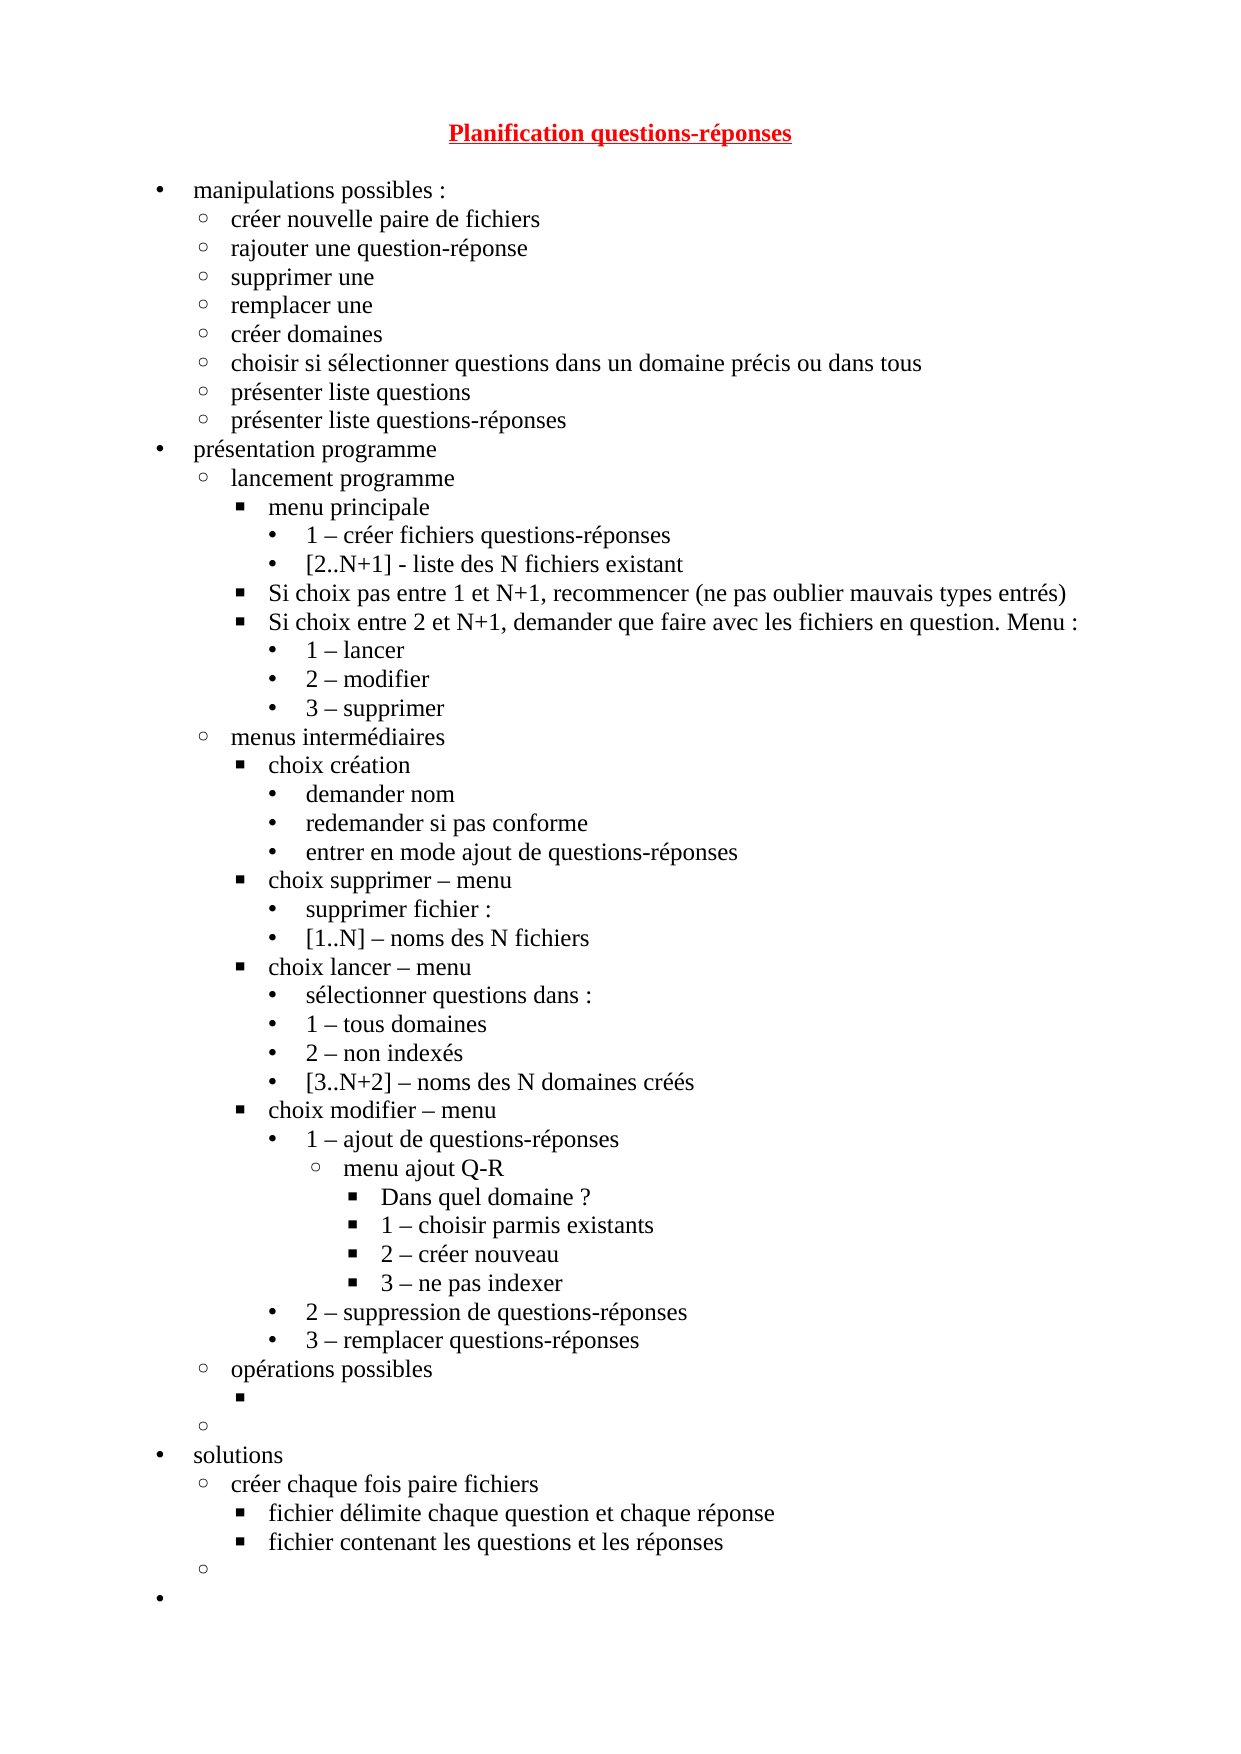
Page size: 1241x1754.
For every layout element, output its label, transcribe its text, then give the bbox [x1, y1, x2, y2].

list sélectionner questions dans : [268, 981, 1122, 1009]
list [2..N+1] - liste des N fichiers existant [268, 549, 1122, 578]
list 2 – modifier [268, 664, 1122, 693]
list Si choix pas entre 1 et N+1, recommencer (ne pas oublier mauvais types entrés) [231, 578, 1122, 607]
list manipulations possibles : [156, 176, 1122, 204]
list 1 – tous domaines [268, 1009, 1122, 1038]
list 1 – lancer [268, 636, 1122, 664]
list 1 – ajout de questions-réponses [268, 1124, 1122, 1153]
list 2 – créer nouveau [343, 1239, 1122, 1268]
list 3 – remplacer questions-réponses [268, 1326, 1122, 1354]
list entrer en mode ajout de questions-réponses [268, 837, 1122, 866]
list 1 – choisir parmis existants [343, 1211, 1122, 1239]
list choisir si sélectionner questions dans un domaine précis ou dans tous [193, 348, 1122, 377]
list créer chaque fois paire fichiers [193, 1469, 1122, 1498]
list lancement programme [193, 463, 1122, 492]
list menu ajout Q-R [306, 1153, 1122, 1182]
list menus intermédiaires [193, 722, 1122, 751]
list 3 – ne pas indexer [343, 1268, 1122, 1297]
list Si choix entre 2 et N+1, demander que faire avec les fichiers en question. Menu : [231, 607, 1122, 636]
list créer domaines [193, 319, 1122, 348]
list choix modifier – menu [231, 1096, 1122, 1124]
list choix supprimer – menu [231, 866, 1122, 894]
list solutions [156, 1441, 1122, 1469]
list créer nouvelle paire de fichiers [193, 204, 1122, 233]
text Planification questions-réponses [118, 118, 1122, 147]
list redemander si pas conforme [268, 808, 1122, 837]
list présenter liste questions [193, 377, 1122, 406]
list demander nom [268, 779, 1122, 808]
list présentation programme [156, 434, 1122, 463]
list 1 – créer fichiers questions-réponses [268, 521, 1122, 549]
list choix lancer – menu [231, 952, 1122, 981]
list fichier contenant les questions et les réponses [231, 1527, 1122, 1556]
list présenter liste questions-réponses [193, 406, 1122, 434]
list [3..N+2] – noms des N domaines créés [268, 1067, 1122, 1096]
list supprimer une [193, 262, 1122, 291]
list 3 – supprimer [268, 693, 1122, 722]
list [1..N] – noms des N fichiers [268, 923, 1122, 952]
list opérations possibles [193, 1354, 1122, 1383]
list 2 – suppression de questions-réponses [268, 1297, 1122, 1326]
list 2 – non indexés [268, 1038, 1122, 1067]
list choix création [231, 751, 1122, 779]
list remplacer une [193, 291, 1122, 319]
list rajouter une question-réponse [193, 233, 1122, 262]
list fichier délimite chaque question et chaque réponse [231, 1498, 1122, 1527]
list supprimer fichier : [268, 894, 1122, 923]
list menu principale [231, 492, 1122, 521]
list Dans quel domaine ? [343, 1182, 1122, 1211]
